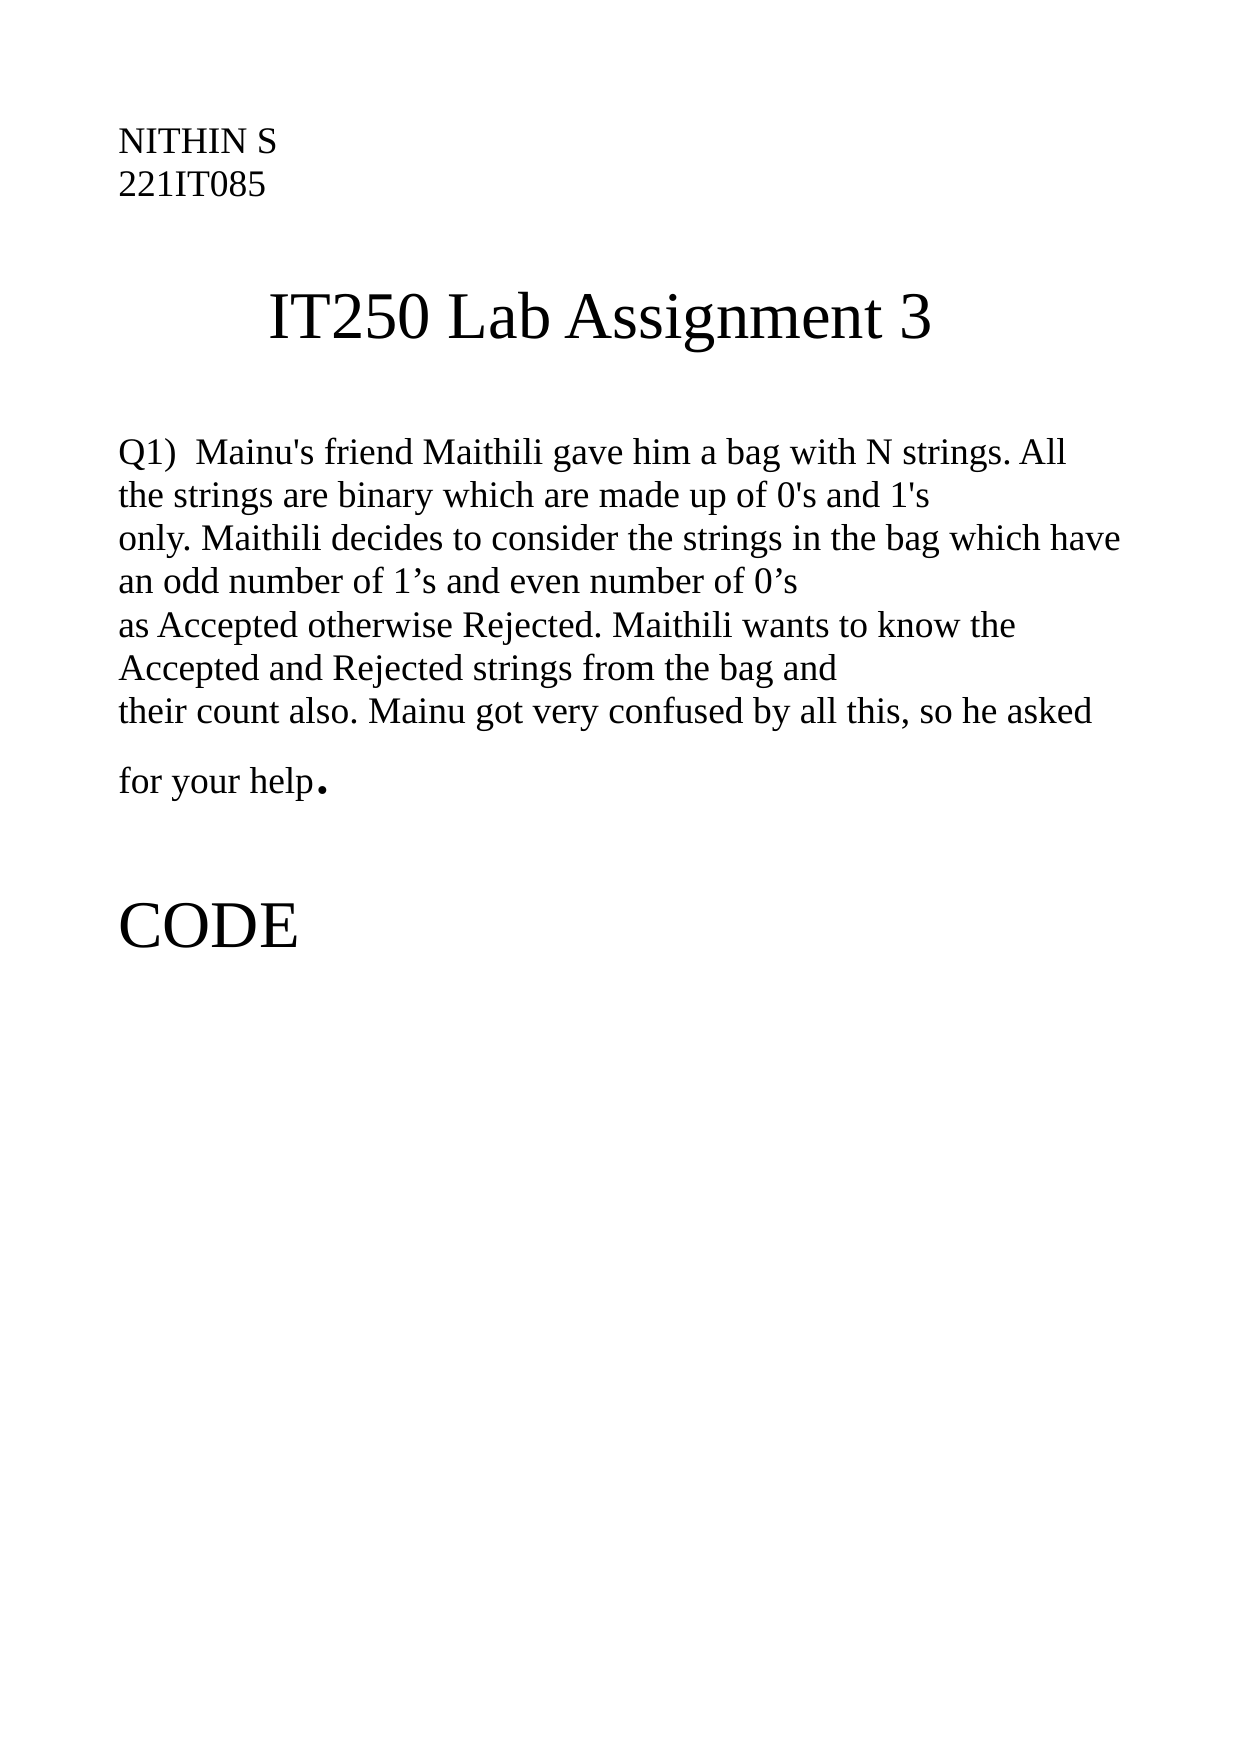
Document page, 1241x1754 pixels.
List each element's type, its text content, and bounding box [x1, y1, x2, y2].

text CODE [118, 885, 1122, 961]
text only. Maithili decides to consider the strings in the bag which have an odd number of 1’s and even number of 0’s [118, 516, 1122, 602]
text IT250 Lab Assignment 3 [118, 276, 1122, 353]
text their count also. Mainu got very confused by all this, so he asked for your help. [118, 688, 1122, 808]
text 221IT085 [118, 161, 1122, 204]
text NITHIN S [118, 118, 1122, 161]
text Q1) Mainu's friend Maithili gave him a bag with N strings. All the strings are binary which are made up of 0's and 1's [118, 429, 1122, 516]
text as Accepted otherwise Rejected. Maithili wants to know the Accepted and Rejected strings from the bag and [118, 602, 1122, 688]
